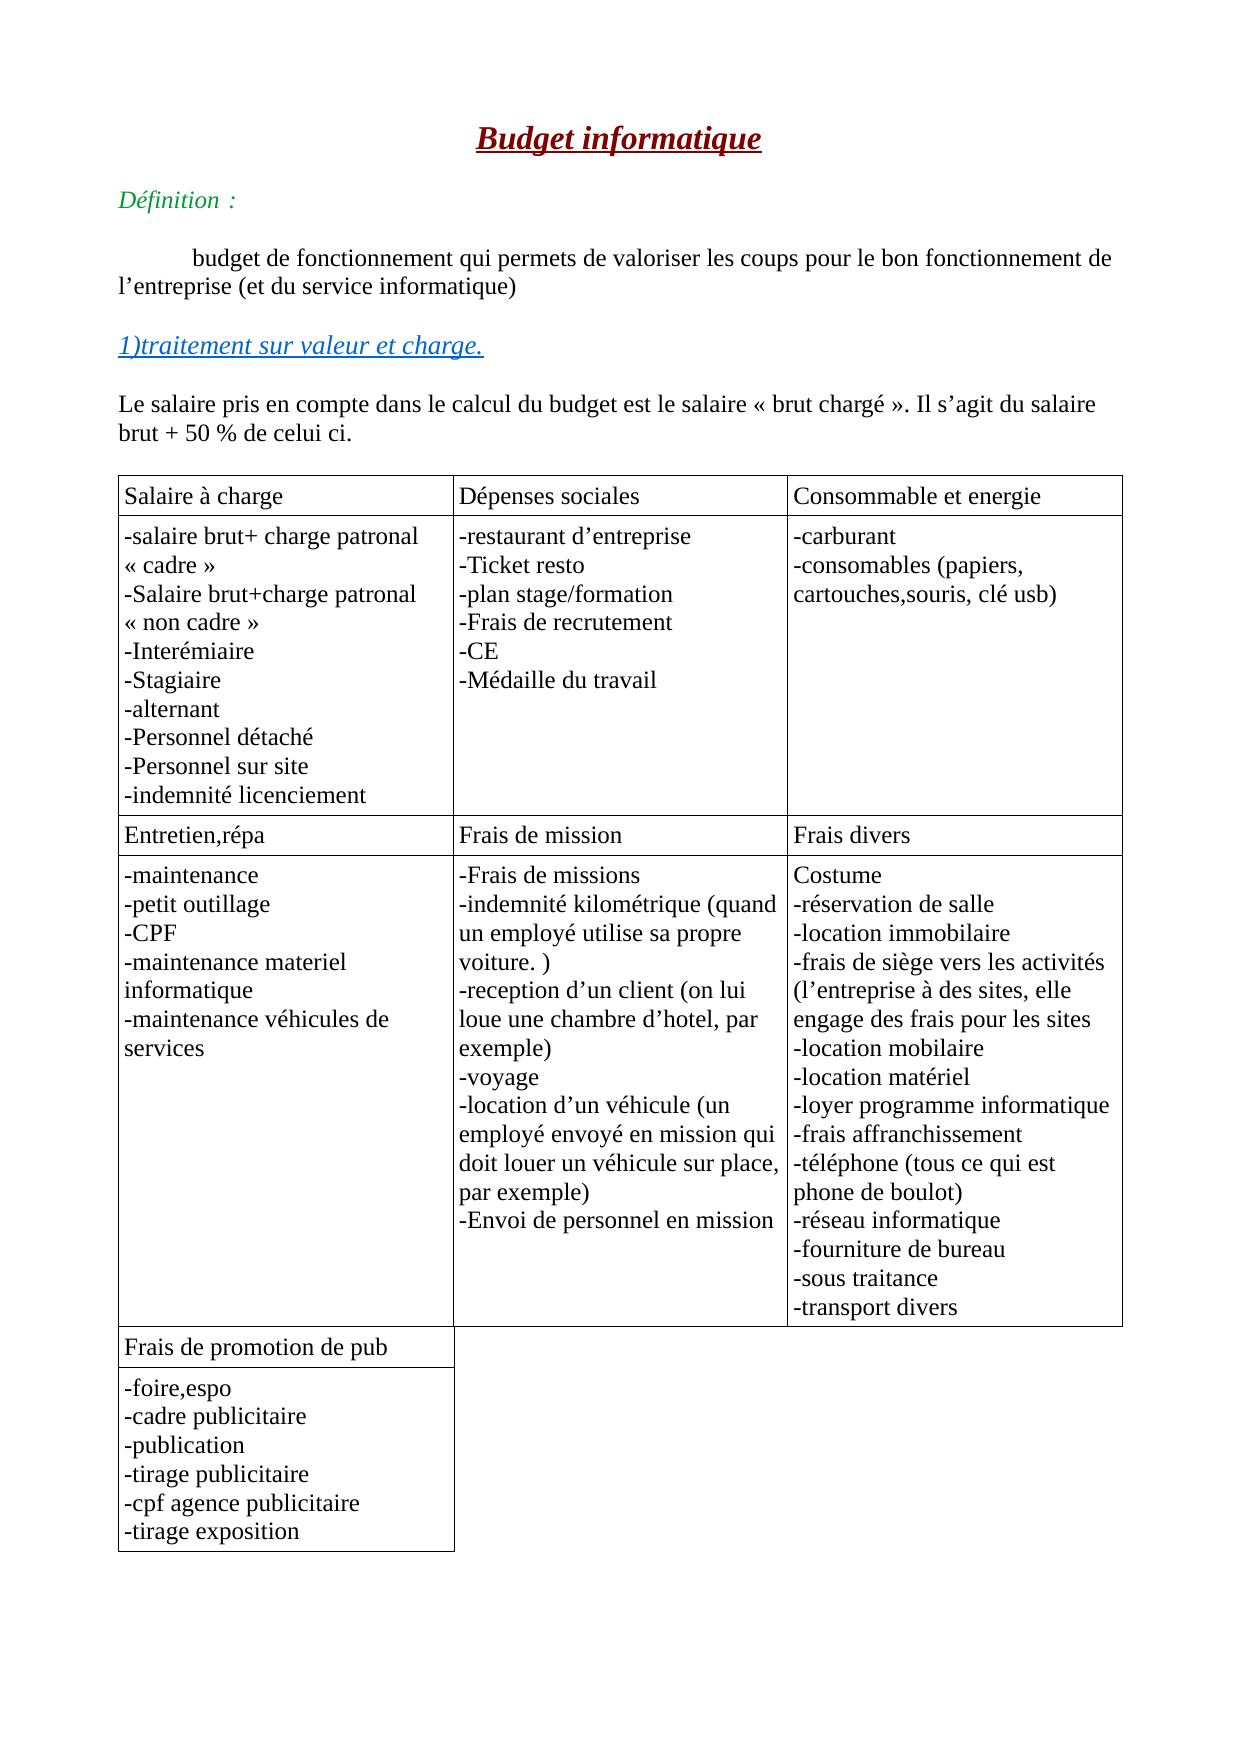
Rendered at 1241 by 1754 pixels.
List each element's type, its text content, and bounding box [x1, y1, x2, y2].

table_header Dépenses sociales [454, 476, 787, 515]
table_cell -Frais de missions -indemnité kilométrique (quand un employé utilise sa propre voiture. ) -reception d’un client (on lui loue une chambre d’hotel, par exemple) -voyage -location d’un véhicule (un employé envoyé en mission qui doit louer un véhicule sur place, par exemple) -Envoi de personnel en mission [454, 856, 787, 1326]
table_cell Costume -réservation de salle -location immobilaire -frais de siège vers les activités (l’entreprise à des sites, elle engage des frais pour les sites -location mobilaire -location matériel -loyer programme informatique -frais affranchissement -téléphone (tous ce qui est phone de boulot) -réseau informatique -fourniture de bureau -sous traitance -transport divers [788, 856, 1122, 1326]
table_cell -carburant -consomables (papiers, cartouches,souris, clé usb) [788, 516, 1122, 814]
table_cell -salaire brut+ charge patronal « cadre » -Salaire brut+charge patronal « non cadre » -Interémiaire -Stagiaire -alternant -Personnel détaché -Personnel sur site -indemnité licenciement [119, 516, 453, 814]
text Le salaire pris en compte dans le calcul du budget est le salaire « brut chargé ». Il s’agit du salaire brut + 50 % de celui ci. [118, 389, 1122, 446]
table_header Frais de promotion de pub [119, 1327, 454, 1367]
table_cell Frais divers [788, 816, 1122, 855]
text Budget informatique [118, 118, 1122, 156]
text Définition : [118, 185, 1122, 214]
text 1)traitement sur valeur et charge. [118, 329, 1122, 360]
table_header Consommable et energie [788, 476, 1122, 515]
table_cell Entretien,répa [119, 816, 453, 855]
table_header Salaire à charge [119, 476, 453, 515]
table_cell -maintenance -petit outillage -CPF -maintenance materiel informatique -maintenance véhicules de services [119, 856, 453, 1326]
table_cell -foire,espo -cadre publicitaire -publication -tirage publicitaire -cpf agence publicitaire -tirage exposition [119, 1368, 454, 1551]
text budget de fonctionnement qui permets de valoriser les coups pour le bon fonctionnement de l’entreprise (et du service informatique) [118, 243, 1122, 300]
table_cell -restaurant d’entreprise -Ticket resto -plan stage/formation -Frais de recrutement -CE -Médaille du travail [454, 516, 787, 814]
table_cell Frais de mission [454, 816, 787, 855]
